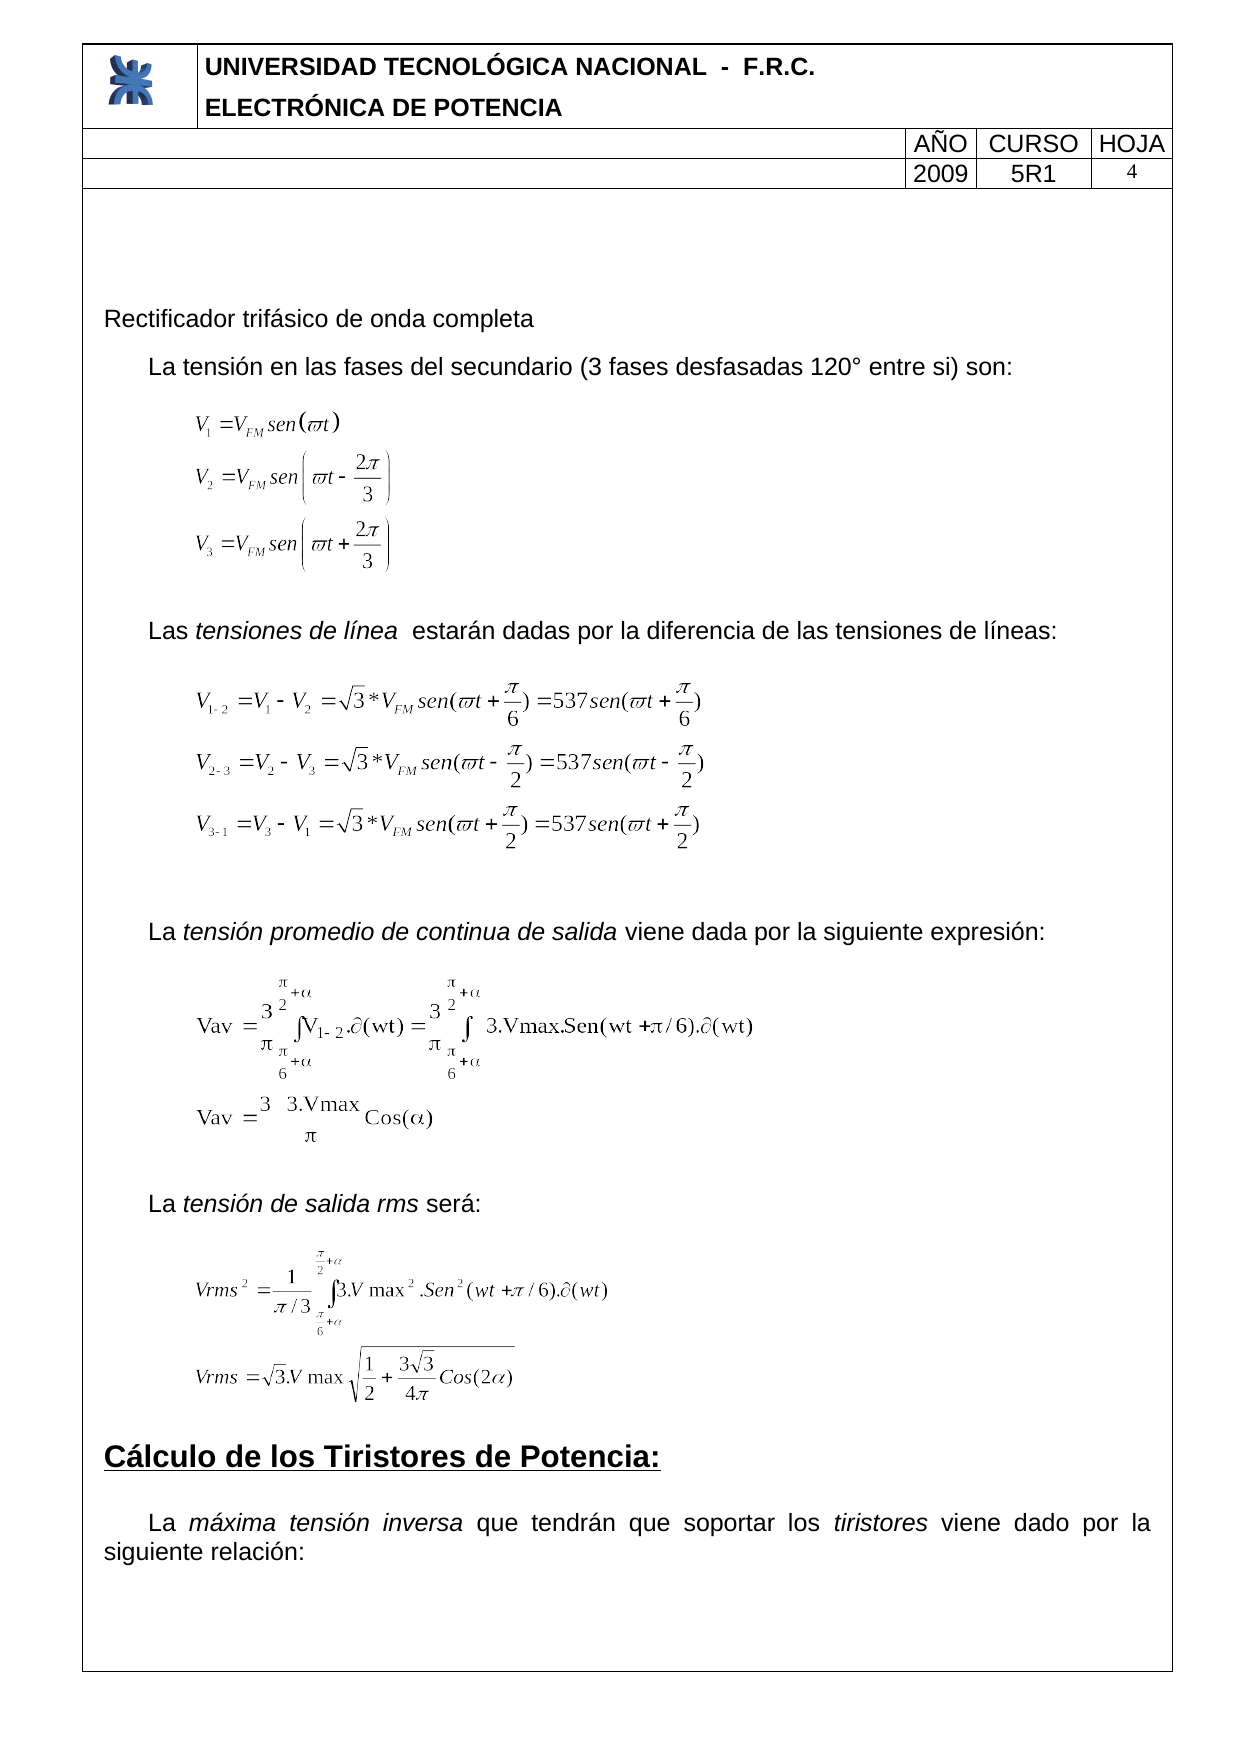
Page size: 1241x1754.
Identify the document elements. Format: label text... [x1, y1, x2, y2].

text La tensión de salida rms será: [103, 1188, 1151, 1217]
text Cálculo de los Tiristores de Potencia: [103, 1438, 1151, 1474]
text Rectificador trifásico de onda completa [103, 303, 1151, 332]
text La tensión en las fases del secundario (3 fases desfasadas 120° entre si) son: [103, 351, 1151, 380]
text Las tensiones de línea estarán dadas por la diferencia de las tensiones de líneas: [103, 616, 1151, 644]
picture [106, 54, 154, 106]
text La tensión promedio de continua de salida viene dada por la siguiente expresión: [103, 917, 1151, 946]
text La máxima tensión inversa que tendrán que soportar los tiristores viene dado por la siguiente relación: [103, 1508, 1151, 1566]
